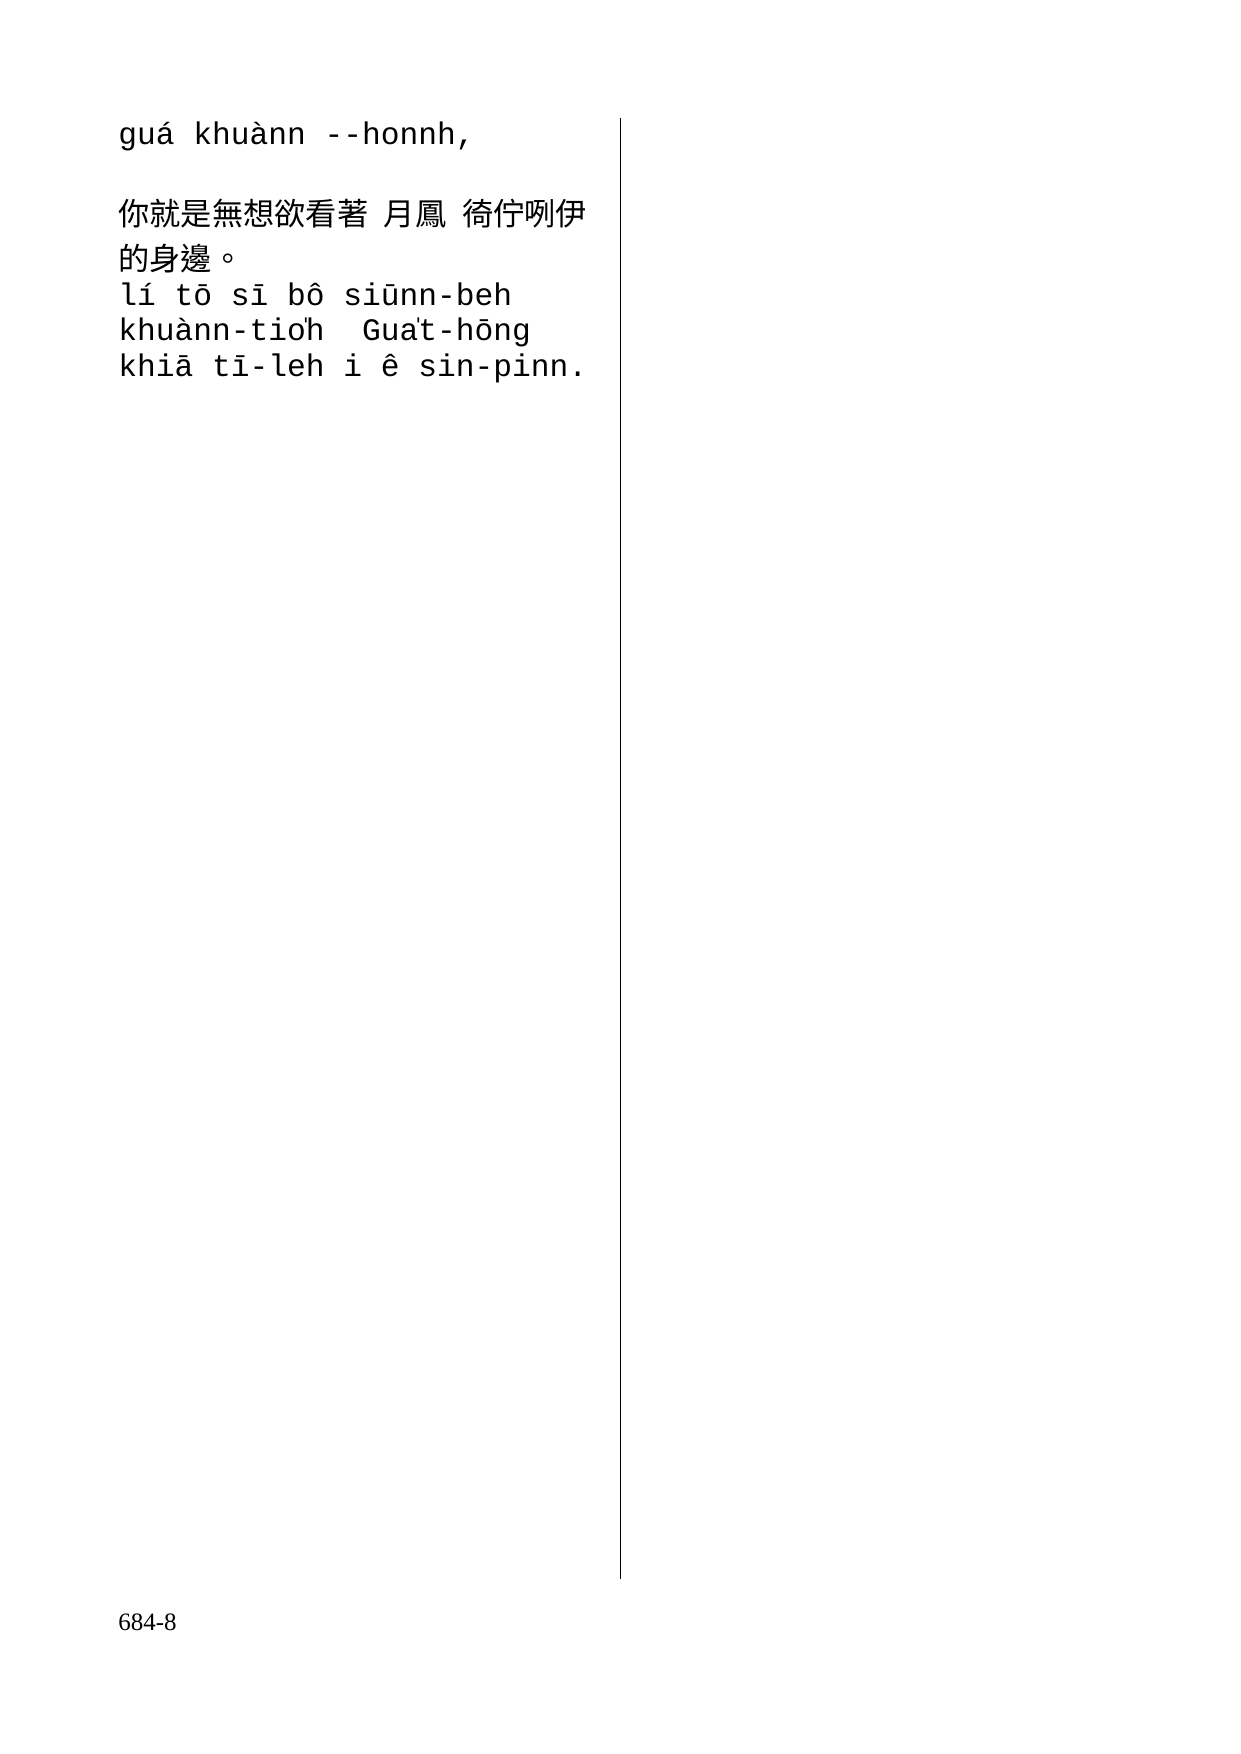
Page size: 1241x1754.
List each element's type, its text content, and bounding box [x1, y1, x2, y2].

text 你就是無想欲看著 月鳳 徛佇咧伊的身邊。 [118, 189, 618, 279]
text guá khuànn --honnh, [118, 118, 618, 153]
text lí tō sī bô siūnn-beh khuànn-tio̍h Gua̍t-hōng khiā tī-leh i ê sin-pinn. [118, 279, 618, 386]
